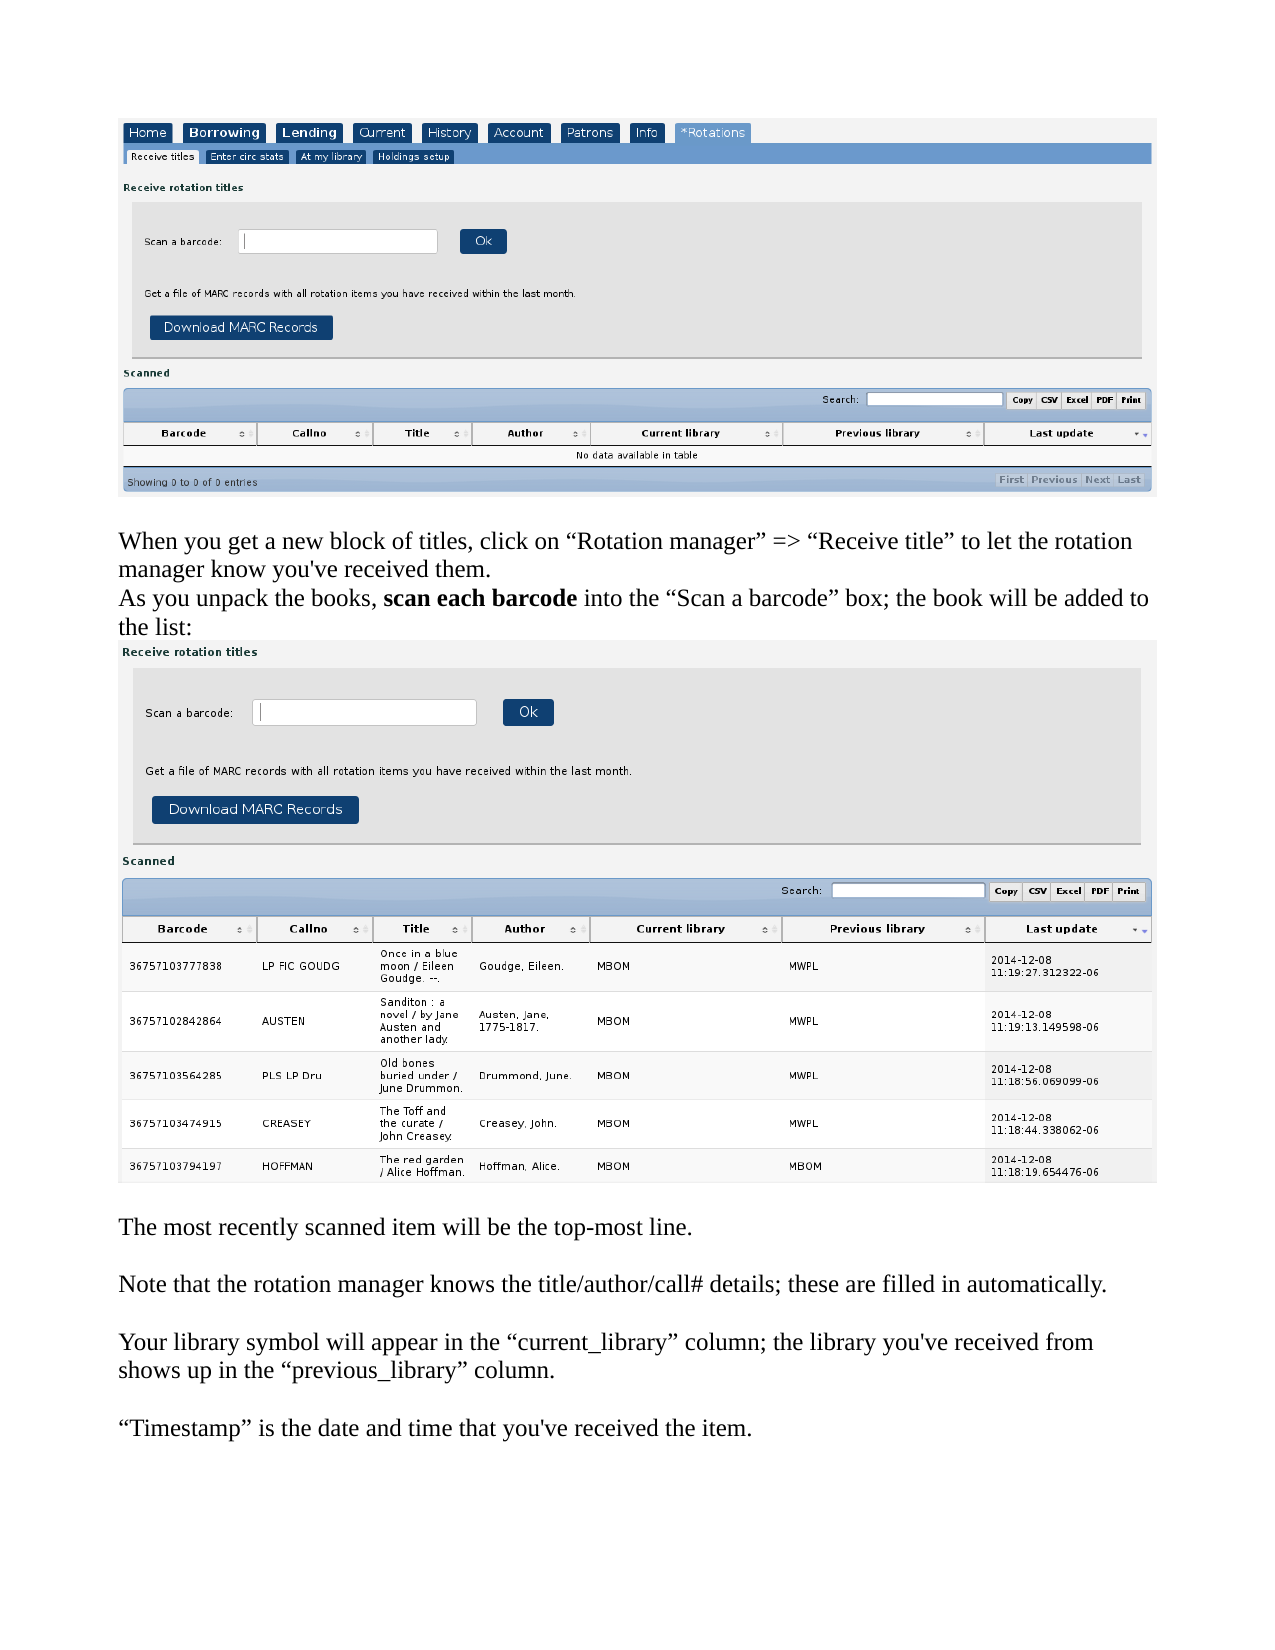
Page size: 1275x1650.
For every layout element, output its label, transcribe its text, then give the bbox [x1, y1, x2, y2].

text As you unpack the books, scan each barcode into the “Scan a barcode” box; the book will be added to the list: [118, 583, 1157, 640]
text Your library symbol will appear in the “current_library” column; the library you've received from shows up in the “previous_library” column. [118, 1327, 1157, 1384]
text When you get a new block of titles, click on “Rotation manager” => “Receive title” to let the rotation manager know you've received them. [118, 526, 1157, 583]
text The most recently scanned item will be the top-most line. [118, 1212, 1157, 1240]
picture [118, 118, 1157, 497]
text “Timestamp” is the date and time that you've received the item. [118, 1413, 1157, 1442]
picture [118, 640, 1157, 1183]
text Note that the rotation manager knows the title/author/call# details; these are filled in automatically. [118, 1269, 1157, 1298]
